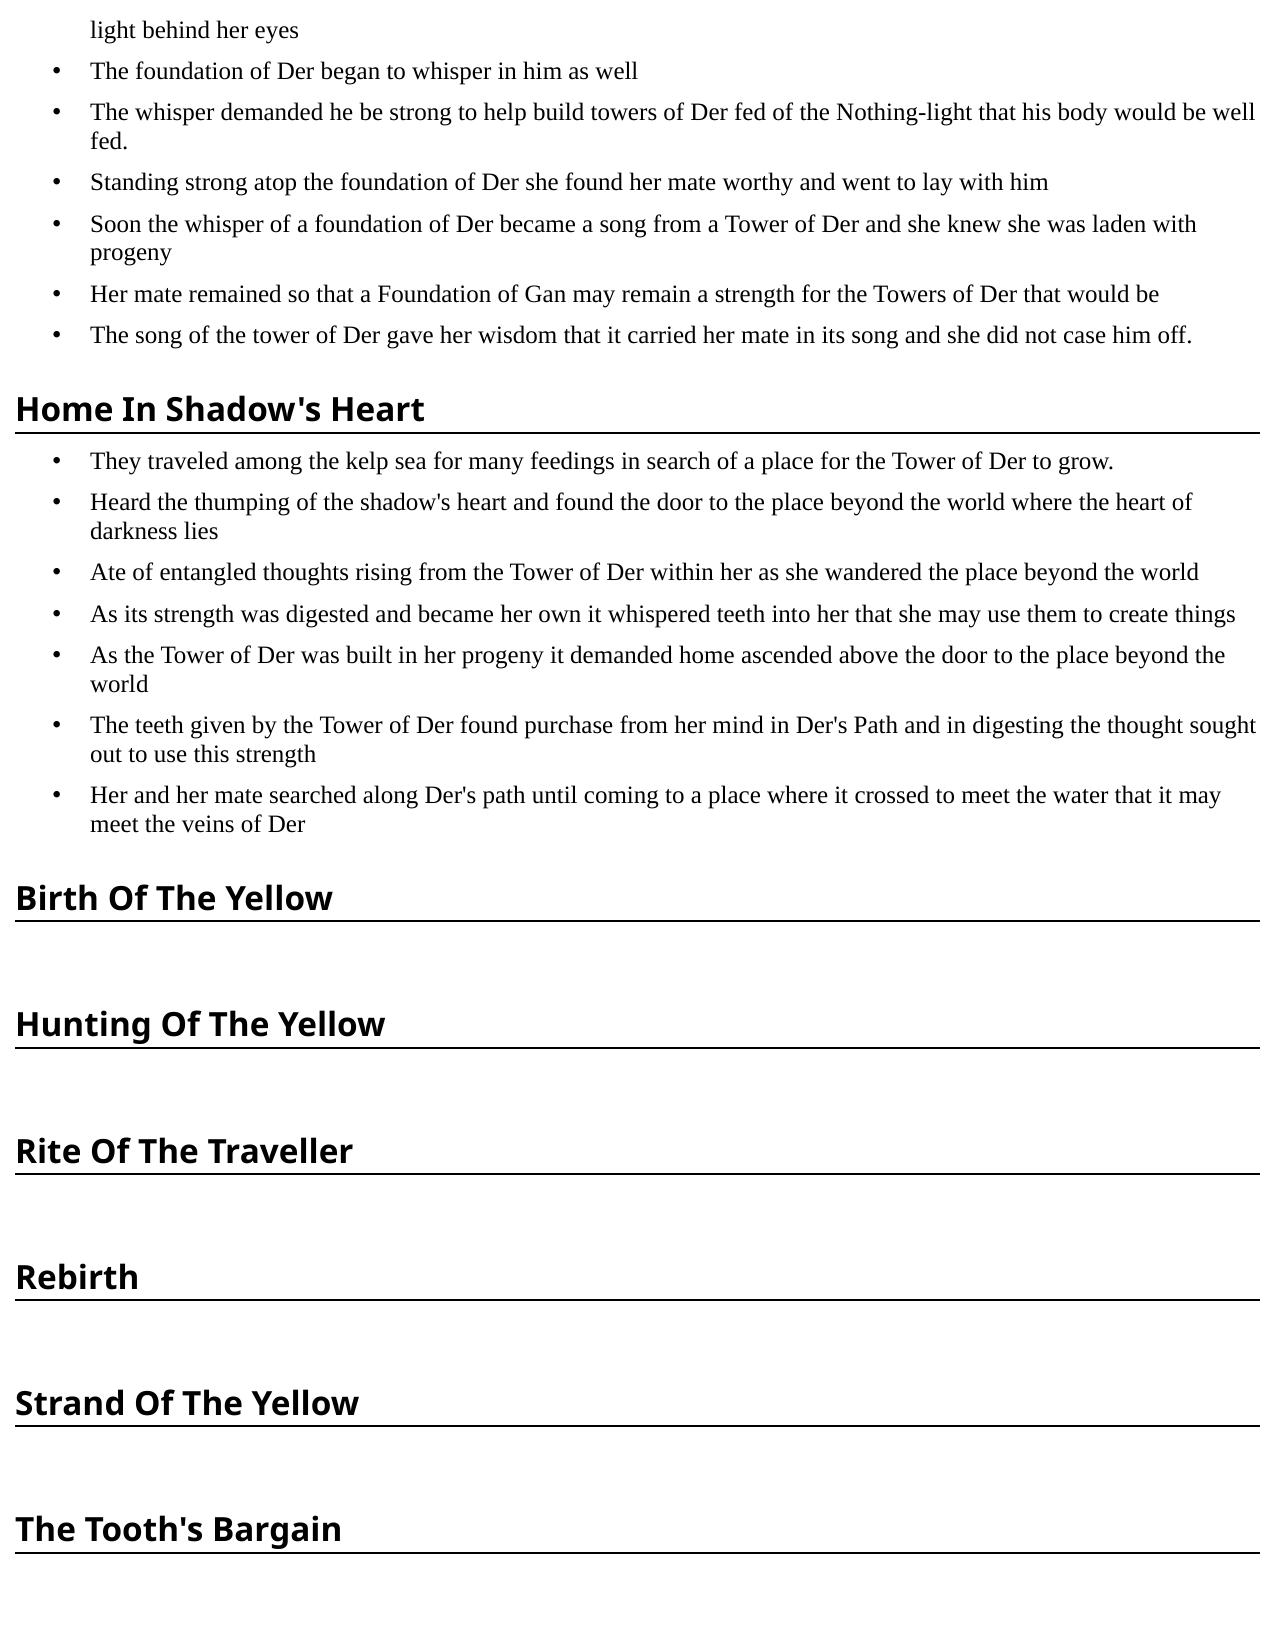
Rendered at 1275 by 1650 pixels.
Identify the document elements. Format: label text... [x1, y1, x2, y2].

list Standing strong atop the foundation of Der she found her mate worthy and went to lay with him [52, 167, 1260, 196]
list Heard the thumping of the shadow's heart and found the door to the place beyond the world where the heart of darkness lies [52, 487, 1260, 545]
list As its strength was digested and became her own it whispered teeth into her that she may use them to create things [52, 599, 1260, 627]
list The foundation of Der began to whisper in him as well [52, 56, 1260, 85]
list They traveled among the kelp sea for many feedings in search of a place for the Tower of Der to grow. [52, 446, 1260, 475]
subtitle Strand of the yellow [15, 1380, 1260, 1425]
list The teeth given by the Tower of Der found purchase from her mind in Der's Path and in digesting the thought sought out to use this strength [52, 710, 1260, 767]
subtitle Rebirth [15, 1254, 1260, 1299]
subtitle The tooth's bargain [15, 1506, 1260, 1552]
subtitle Rite of the traveller [15, 1127, 1260, 1173]
subtitle Birth of the yellow [15, 875, 1260, 920]
list As the Tower of Der was built in her progeny it demanded home ascended above the door to the place beyond the world [52, 640, 1260, 697]
list Her and her mate searched along Der's path until coming to a place where it crossed to meet the water that it may meet the veins of Der [52, 780, 1260, 837]
list light behind her eyes [52, 15, 1260, 44]
list Ate of entangled thoughts rising from the Tower of Der within her as she wandered the place beyond the world [52, 557, 1260, 586]
list The whisper demanded he be strong to help build towers of Der fed of the Nothing-light that his body would be well fed. [52, 97, 1260, 155]
subtitle Hunting of the yellow [15, 1001, 1260, 1047]
list Soon the whisper of a foundation of Der became a song from a Tower of Der and she knew she was laden with progeny [52, 209, 1260, 266]
subtitle Home in shadow's heart [15, 386, 1260, 432]
list The song of the tower of Der gave her wisdom that it carried her mate in its song and she did not case him off. [52, 320, 1260, 349]
list Her mate remained so that a Foundation of Gan may remain a strength for the Towers of Der that would be [52, 279, 1260, 307]
